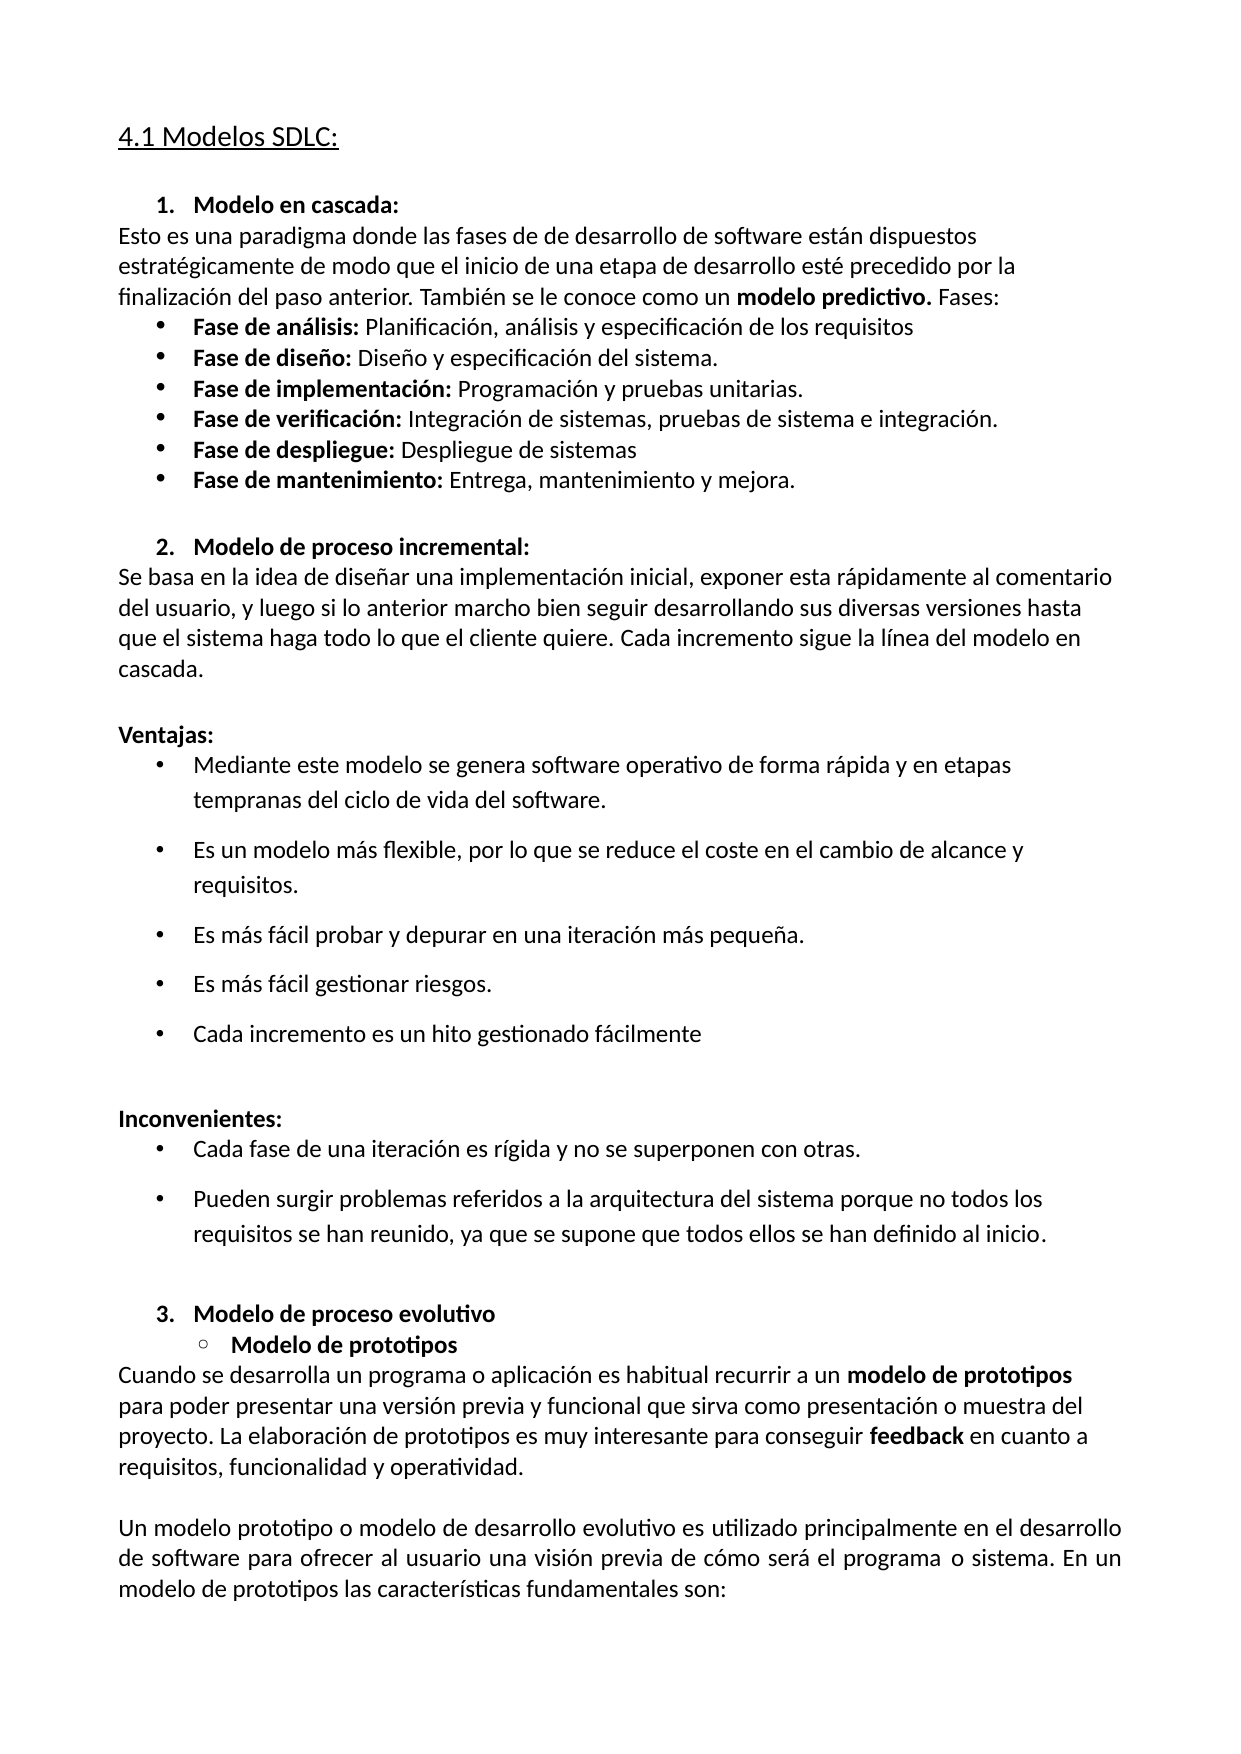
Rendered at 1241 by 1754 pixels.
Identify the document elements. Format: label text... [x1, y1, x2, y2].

list Es más fácil gestionar riesgos. [156, 968, 1122, 999]
list Fase de verificación: Integración de sistemas, pruebas de sistema e integración. [156, 403, 1122, 434]
list Fase de despliegue: Despliegue de sistemas [156, 434, 1122, 464]
list Fase de diseño: Diseño y especificación del sistema. [156, 342, 1122, 373]
list Fase de implementación: Programación y pruebas unitarias. [156, 373, 1122, 403]
list Modelo en cascada: [156, 189, 1122, 220]
text Ventajas: [118, 719, 1122, 749]
list Pueden surgir problemas referidos a la arquitectura del sistema porque no todos los requisitos se han reunido, ya que se supone que todos ellos se han definido al inicio. [156, 1183, 1122, 1249]
list Fase de análisis: Planificación, análisis y especificación de los requisitos [156, 311, 1122, 342]
list Modelo de proceso incremental: [156, 531, 1122, 561]
text Un modelo prototipo o modelo de desarrollo evolutivo es utilizado principalmente en el desarrollo de software para ofrecer al usuario una visión previa de cómo será el programa o sistema. En un modelo de prototipos las características fundamentales son: [118, 1512, 1122, 1603]
text Esto es una paradigma donde las fases de de desarrollo de software están dispuestos estratégicamente de modo que el inicio de una etapa de desarrollo esté precedido por la finalización del paso anterior. También se le conoce como un modelo predictivo. Fases: [118, 220, 1122, 311]
text Cuando se desarrolla un programa o aplicación es habitual recurrir a un modelo de prototipos para poder presentar una versión previa y funcional que sirva como presentación o muestra del proyecto. La elaboración de prototipos es muy interesante para conseguir feedback en cuanto a requisitos, funcionalidad y operatividad. [118, 1359, 1122, 1481]
list Es un modelo más flexible, por lo que se reduce el coste en el cambio de alcance y requisitos. [156, 834, 1122, 900]
list Modelo de proceso evolutivo [156, 1298, 1122, 1329]
list Cada fase de una iteración es rígida y no se superponen con otras. [156, 1134, 1122, 1164]
list Cada incremento es un hito gestionado fácilmente [156, 1018, 1122, 1048]
text Inconvenientes: [118, 1103, 1122, 1134]
list Fase de mantenimiento: Entrega, mantenimiento y mejora. [156, 464, 1122, 495]
list Mediante este modelo se genera software operativo de forma rápida y en etapas tempranas del ciclo de vida del software. [156, 749, 1122, 815]
list Es más fácil probar y depurar en una iteración más pequeña. [156, 919, 1122, 949]
text Se basa en la idea de diseñar una implementación inicial, exponer esta rápidamente al comentario del usuario, y luego si lo anterior marcho bien seguir desarrollando sus diversas versiones hasta que el sistema haga todo lo que el cliente quiere. Cada incremento sigue la línea del modelo en cascada. [118, 561, 1122, 683]
list Modelo de prototipos [193, 1329, 1122, 1359]
text 4.1 Modelos SDLC: [118, 118, 1122, 154]
